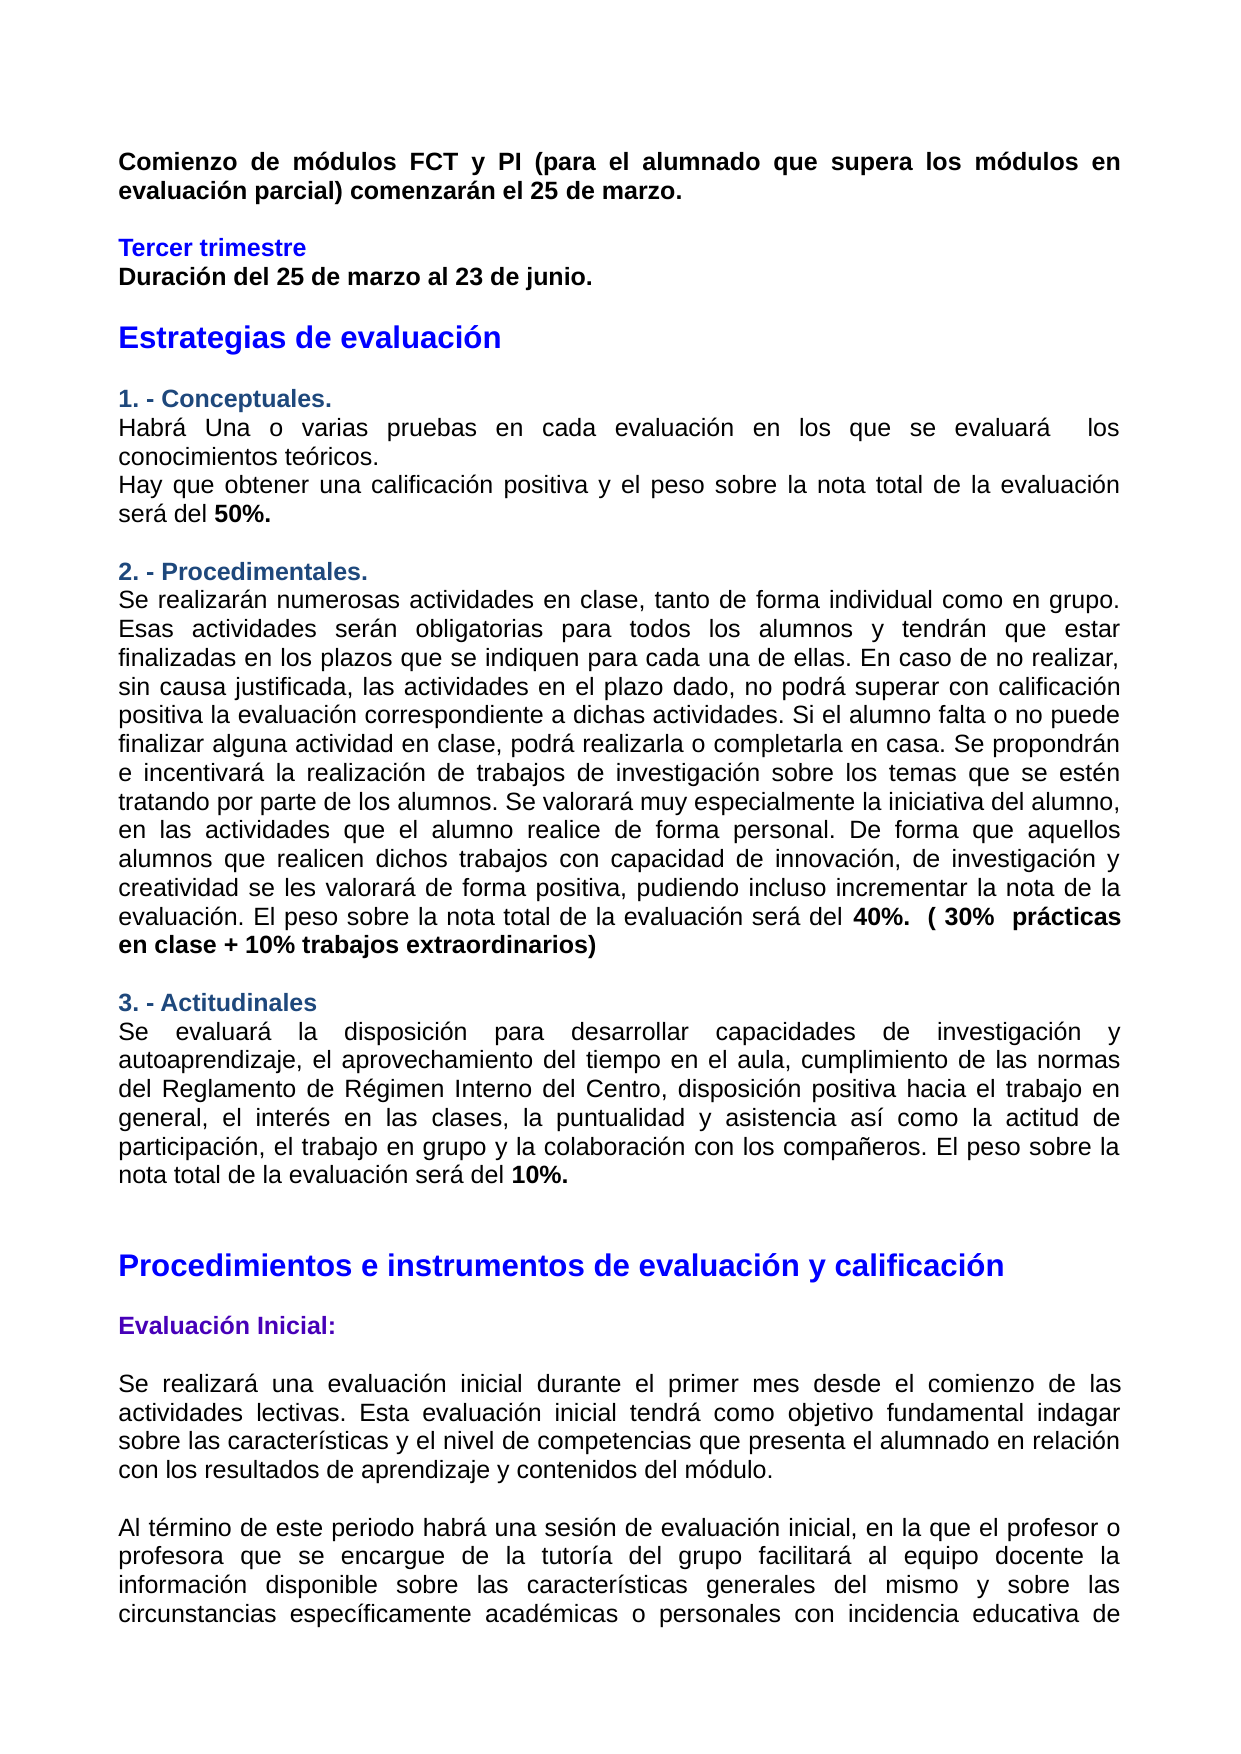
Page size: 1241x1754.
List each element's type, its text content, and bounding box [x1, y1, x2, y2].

text 1. - Conceptuales. [118, 384, 1122, 413]
text Procedimientos e instrumentos de evaluación y calificación [118, 1247, 1122, 1282]
text Se evaluará la disposición para desarrollar capacidades de investigación y autoaprendizaje, el aprovechamiento del tiempo en el aula, cumplimiento de las normas del Reglamento de Régimen Interno del Centro, disposición positiva hacia el trabajo en general, el interés en las clases, la puntualidad y asistencia así como la actitud de participación, el trabajo en grupo y la colaboración con los compañeros. El peso sobre la nota total de la evaluación será del 10%. [118, 1017, 1122, 1189]
text Se realizará una evaluación inicial durante el primer mes desde el comienzo de las actividades lectivas. Esta evaluación inicial tendrá como objetivo fundamental indagar sobre las características y el nivel de competencias que presenta el alumnado en relación con los resultados de aprendizaje y contenidos del módulo. [118, 1369, 1122, 1484]
text Habrá Una o varias pruebas en cada evaluación en los que se evaluará los conocimientos teóricos. [118, 413, 1122, 470]
text Estrategias de evaluación [118, 319, 1122, 355]
text Hay que obtener una calificación positiva y el peso sobre la nota total de la evaluación será del 50%. [118, 470, 1122, 528]
text Al término de este periodo habrá una sesión de evaluación inicial, en la que el profesor o profesora que se encargue de la tutoría del grupo facilitará al equipo docente la información disponible sobre las características generales del mismo y sobre las circunstancias específicamente académicas o personales con incidencia educativa de [118, 1512, 1122, 1627]
text Comienzo de módulos FCT y PI (para el alumnado que supera los módulos en evaluación parcial) comenzarán el 25 de marzo. [118, 147, 1122, 204]
text Duración del 25 de marzo al 23 de junio. [118, 262, 1122, 291]
text 2. - Procedimentales. [118, 557, 1122, 585]
text 3. - Actitudinales [118, 988, 1122, 1017]
text Tercer trimestre [118, 233, 1122, 262]
text Evaluación Inicial: [118, 1311, 1122, 1340]
text Se realizarán numerosas actividades en clase, tanto de forma individual como en grupo. Esas actividades serán obligatorias para todos los alumnos y tendrán que estar finalizadas en los plazos que se indiquen para cada una de ellas. En caso de no realizar, sin causa justificada, las actividades en el plazo dado, no podrá superar con calificación positiva la evaluación correspondiente a dichas actividades. Si el alumno falta o no puede finalizar alguna actividad en clase, podrá realizarla o completarla en casa. Se propondrán e incentivará la realización de trabajos de investigación sobre los temas que se estén tratando por parte de los alumnos. Se valorará muy especialmente la iniciativa del alumno, en las actividades que el alumno realice de forma personal. De forma que aquellos alumnos que realicen dichos trabajos con capacidad de innovación, de investigación y creatividad se les valorará de forma positiva, pudiendo incluso incrementar la nota de la evaluación. El peso sobre la nota total de la evaluación será del 40%. ( 30% prácticas en clase + 10% trabajos extraordinarios) [118, 585, 1122, 959]
